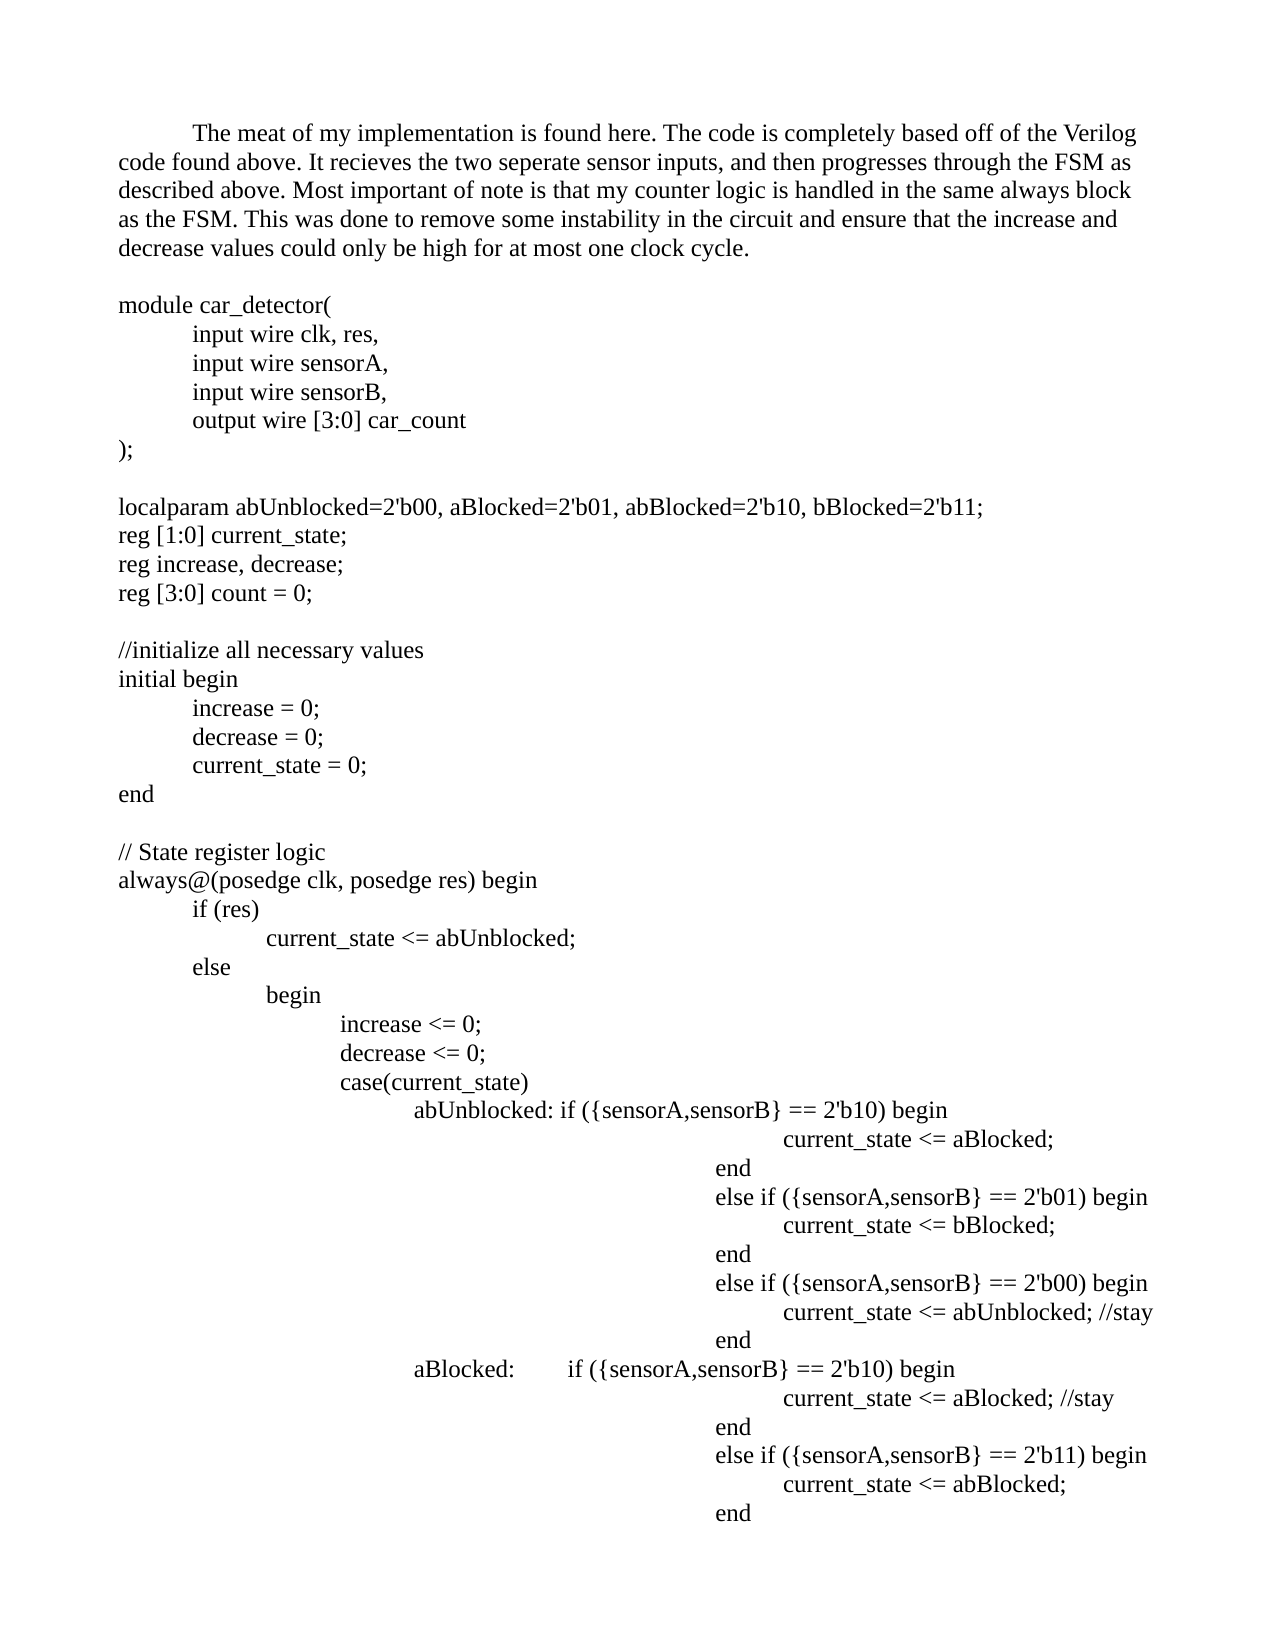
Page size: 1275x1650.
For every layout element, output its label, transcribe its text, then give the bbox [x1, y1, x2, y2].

text module car_detector( [118, 291, 1157, 319]
text reg increase, decrease; [118, 549, 1157, 578]
text end [118, 1412, 1157, 1441]
text current_state <= aBlocked; [118, 1124, 1157, 1153]
text current_state <= abBlocked; [118, 1469, 1157, 1498]
text abUnblocked: if ({sensorA,sensorB} == 2'b10) begin [118, 1096, 1157, 1124]
text current_state <= bBlocked; [118, 1211, 1157, 1239]
text output wire [3:0] car_count [118, 406, 1157, 434]
text end [118, 1498, 1157, 1527]
text ); [118, 434, 1157, 463]
text end [118, 1326, 1157, 1354]
text if (res) [118, 894, 1157, 923]
text decrease = 0; [118, 722, 1157, 751]
text always@(posedge clk, posedge res) begin [118, 866, 1157, 894]
text reg [3:0] count = 0; [118, 578, 1157, 607]
text current_state = 0; [118, 751, 1157, 779]
text begin [118, 981, 1157, 1009]
text input wire sensorA, [118, 348, 1157, 377]
text current_state <= aBlocked; //stay [118, 1383, 1157, 1412]
text current_state <= abUnblocked; //stay [118, 1297, 1157, 1326]
text decrease <= 0; [118, 1038, 1157, 1067]
text else [118, 952, 1157, 981]
text reg [1:0] current_state; [118, 521, 1157, 549]
text end [118, 779, 1157, 808]
text current_state <= abUnblocked; [118, 923, 1157, 952]
text else if ({sensorA,sensorB} == 2'b00) begin [118, 1268, 1157, 1297]
text aBlocked: if ({sensorA,sensorB} == 2'b10) begin [118, 1354, 1157, 1383]
text localparam abUnblocked=2'b00, aBlocked=2'b01, abBlocked=2'b10, bBlocked=2'b11; [118, 492, 1157, 521]
text The meat of my implementation is found here. The code is completely based off of the Verilog code found above. It recieves the two seperate sensor inputs, and then progresses through the FSM as described above. Most important of note is that my counter logic is handled in the same always block as the FSM. This was done to remove some instability in the circuit and ensure that the increase and decrease values could only be high for at most one clock cycle. [118, 118, 1157, 262]
text end [118, 1153, 1157, 1182]
text //initialize all necessary values [118, 636, 1157, 664]
text end [118, 1239, 1157, 1268]
text increase <= 0; [118, 1009, 1157, 1038]
text input wire clk, res, [118, 319, 1157, 348]
text input wire sensorB, [118, 377, 1157, 406]
text else if ({sensorA,sensorB} == 2'b11) begin [118, 1441, 1157, 1469]
text initial begin [118, 664, 1157, 693]
text increase = 0; [118, 693, 1157, 722]
text // State register logic [118, 837, 1157, 866]
text case(current_state) [118, 1067, 1157, 1096]
text else if ({sensorA,sensorB} == 2'b01) begin [118, 1182, 1157, 1211]
